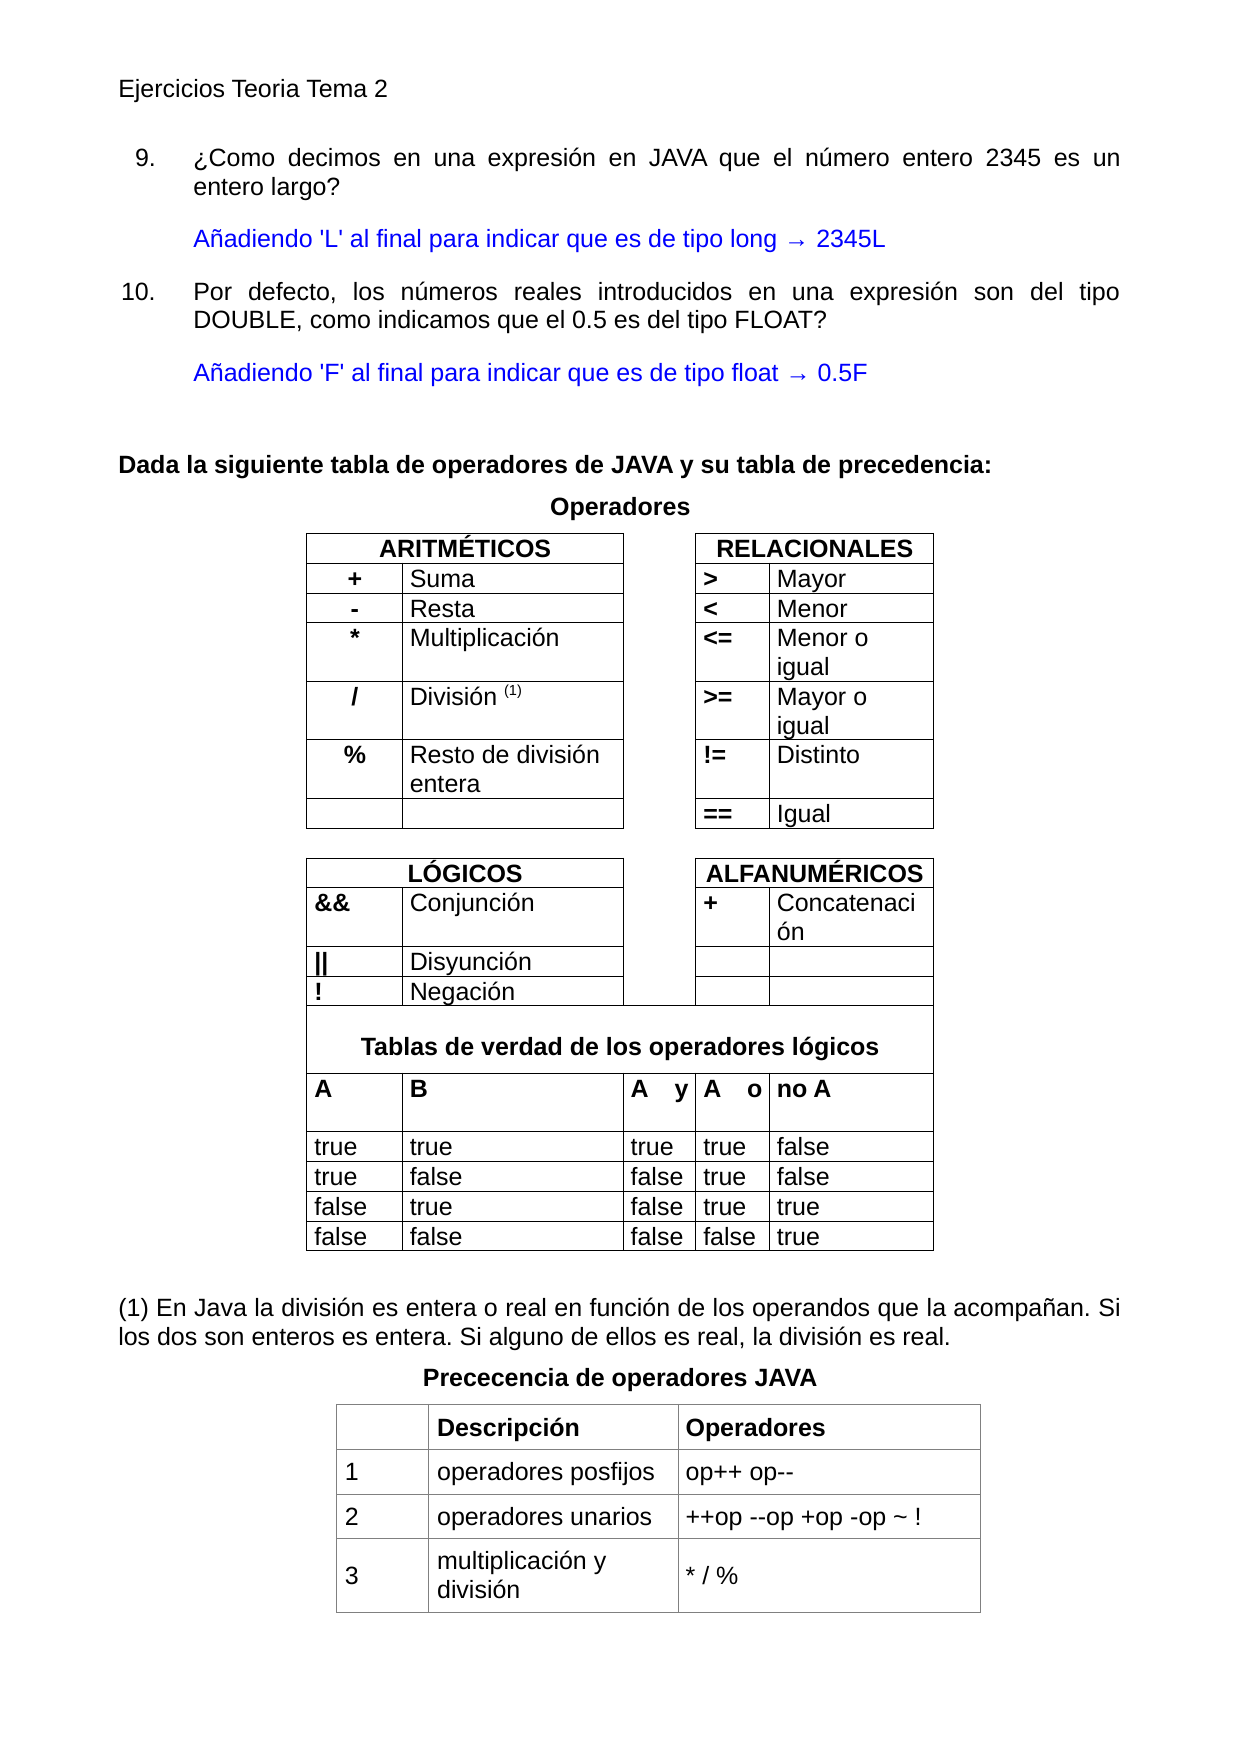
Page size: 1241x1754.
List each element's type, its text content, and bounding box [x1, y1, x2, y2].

table_cell Resto de división entera [403, 740, 623, 798]
table_cell - [307, 594, 402, 622]
list ¿Como decimos en una expresión en JAVA que el número entero 2345 es un entero largo? [156, 143, 1122, 201]
table_header [624, 533, 695, 563]
table_cell [696, 829, 933, 857]
table_cell Igual [770, 799, 933, 828]
table_cell operadores unarios [429, 1495, 678, 1538]
table_cell >= [696, 682, 769, 739]
table_cell ++op --op +op -op ~ ! [679, 1495, 980, 1538]
table_cell false [403, 1162, 623, 1191]
table_cell + [307, 564, 402, 592]
table_cell false [770, 1132, 933, 1161]
table_cell true [770, 1222, 933, 1250]
table_cell [624, 622, 695, 681]
table_cell Distinto [770, 740, 933, 798]
table_cell false [307, 1192, 402, 1221]
table_cell || [307, 947, 402, 976]
table_cell Disyunción [403, 947, 623, 976]
table_cell + [696, 888, 769, 946]
table_cell true [403, 1192, 623, 1221]
table_cell * [307, 623, 402, 681]
table_cell Suma [403, 564, 623, 592]
table_cell 2 [337, 1495, 428, 1538]
table_cell Resta [403, 594, 623, 622]
table_cell Mayor [770, 564, 933, 592]
text (1) En Java la división es entera o real en función de los operandos que la acompañan. Si los dos son enteros es entera. Si alguno de ellos es real, la división es real. [118, 1293, 1122, 1350]
table_cell && [307, 888, 402, 946]
table_cell Menor o igual [770, 623, 933, 681]
table_cell [403, 799, 623, 828]
list Por defecto, los números reales introducidos en una expresión son del tipo DOUBLE, como indicamos que el 0.5 es del tipo FLOAT? [156, 277, 1122, 334]
list Añadiendo 'L' al final para indicar que es de tipo long → 2345L [156, 224, 1122, 253]
list Añadiendo 'F' al final para indicar que es de tipo float → 0.5F [156, 358, 1122, 386]
table_cell [696, 947, 769, 976]
table_cell [624, 563, 695, 592]
table_cell Mayor o igual [770, 682, 933, 739]
table_cell A y B [624, 1074, 695, 1131]
table_cell false [624, 1192, 695, 1221]
table_cell A o B [696, 1074, 769, 1131]
table_cell Conjunción [403, 888, 623, 946]
table_cell ALFANUMÉRICOS [696, 859, 933, 887]
table_cell [624, 681, 695, 739]
table_cell > [696, 564, 769, 592]
table_cell 1 [337, 1450, 428, 1494]
table_cell A [307, 1074, 402, 1131]
table_cell [624, 593, 695, 622]
table_cell Menor [770, 594, 933, 622]
table_header [337, 1405, 428, 1449]
table_cell LÓGICOS [307, 859, 623, 887]
table_cell [307, 799, 402, 828]
table_cell true [403, 1132, 623, 1161]
table_cell 3 [337, 1539, 428, 1612]
table_cell false [307, 1222, 402, 1250]
table_cell [624, 976, 695, 1005]
table_header ARITMÉTICOS [307, 534, 623, 563]
table_cell true [696, 1132, 769, 1161]
table_cell true [696, 1192, 769, 1221]
table_cell Multiplicación [403, 623, 623, 681]
table_cell Concatenación [770, 888, 933, 946]
table_cell División (1) [403, 682, 623, 739]
table_cell true [624, 1132, 695, 1161]
text Prececencia de operadores JAVA [118, 1363, 1122, 1391]
table_header Operadores [679, 1405, 980, 1449]
table_cell operadores posfijos [429, 1450, 678, 1494]
table_cell == [696, 799, 769, 828]
table_cell B [403, 1074, 623, 1131]
text Dada la siguiente tabla de operadores de JAVA y su tabla de precedencia: [118, 450, 1122, 479]
table_header RELACIONALES [696, 534, 933, 563]
table_cell <= [696, 623, 769, 681]
table_cell ! [307, 977, 402, 1005]
table_cell [770, 977, 933, 1005]
table_cell [624, 946, 695, 976]
table_cell no A [770, 1074, 933, 1131]
table_cell [624, 798, 695, 828]
table_cell true [770, 1192, 933, 1221]
table_cell true [307, 1132, 402, 1161]
table_cell [696, 977, 769, 1005]
table_cell [623, 828, 696, 857]
table_cell true [696, 1162, 769, 1191]
table_cell false [403, 1222, 623, 1250]
table_cell op++ op-- [679, 1450, 980, 1494]
table_cell != [696, 740, 769, 798]
table_cell % [307, 740, 402, 798]
table_cell false [624, 1162, 695, 1191]
text Operadores [118, 492, 1122, 520]
table_cell * / % [679, 1539, 980, 1612]
table_cell [770, 947, 933, 976]
table_cell [624, 887, 695, 946]
table_cell [624, 858, 695, 887]
table_cell false [696, 1222, 769, 1250]
table_cell false [770, 1162, 933, 1191]
table_cell [307, 829, 623, 857]
table_cell [624, 739, 695, 798]
table_cell Negación [403, 977, 623, 1005]
table_cell < [696, 594, 769, 622]
table_cell multiplicación y división [429, 1539, 678, 1612]
table_cell true [307, 1162, 402, 1191]
table_cell false [624, 1222, 695, 1250]
table_header Descripción [429, 1405, 678, 1449]
table_cell / [307, 682, 402, 739]
table_cell Tablas de verdad de los operadores lógicos [307, 1006, 933, 1073]
